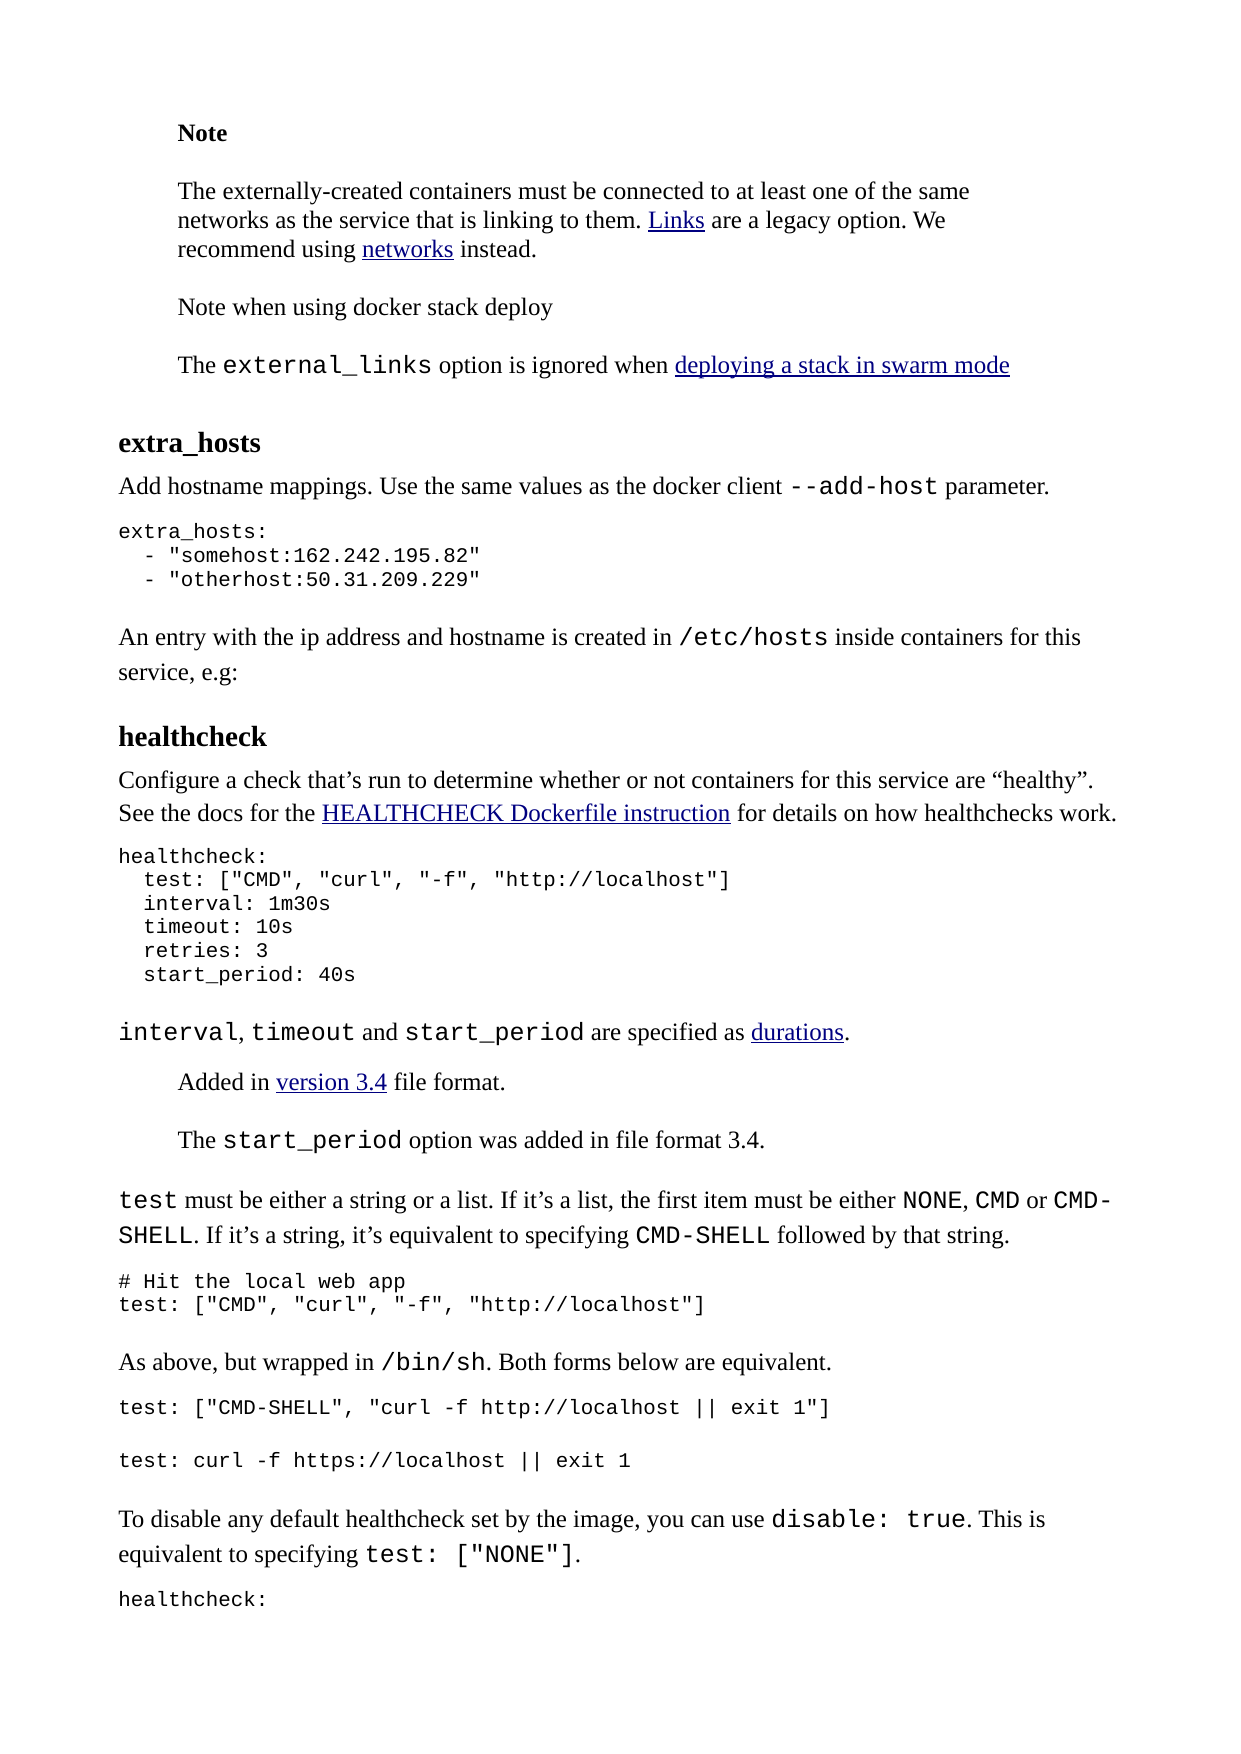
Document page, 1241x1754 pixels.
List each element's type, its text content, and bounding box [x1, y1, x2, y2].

text - "somehost:162.242.195.82" [118, 545, 1122, 568]
text Configure a check that’s run to determine whether or not containers for this service are “healthy”. See the docs for the HEALTHCHECK Dockerfile instruction for details on how healthchecks work. [118, 765, 1122, 827]
text An entry with the ip address and hostname is created in /etc/hosts inside containers for this service, e.g: [118, 622, 1122, 686]
text extra_hosts: [118, 521, 1122, 545]
text The external_links option is ignored when deploying a stack in swarm mode [177, 350, 1063, 381]
text - "otherhost:50.31.209.229" [118, 568, 1122, 592]
text # Hit the local web app [118, 1271, 1122, 1294]
text Added in version 3.4 file format. [177, 1067, 1063, 1096]
text The externally-created containers must be connected to at least one of the same networks as the service that is linking to them. Links are a legacy option. We recommend using networks instead. [177, 176, 1063, 263]
text interval: 1m30s [118, 893, 1122, 917]
text retries: 3 [118, 940, 1122, 964]
text healthcheck: [118, 1589, 1122, 1612]
text test must be either a string or a list. If it’s a list, the first item must be either NONE, CMD or CMD-SHELL. If it’s a string, it’s equivalent to specifying CMD-SHELL followed by that string. [118, 1186, 1122, 1251]
text The start_period option was added in file format 3.4. [177, 1125, 1063, 1156]
text test: curl -f https://localhost || exit 1 [118, 1451, 1122, 1474]
subtitle healthcheck [118, 719, 1122, 752]
text Note when using docker stack deploy [177, 292, 1063, 321]
subtitle extra_hosts [118, 425, 1122, 459]
text interval, timeout and start_period are specified as durations. [118, 1017, 1122, 1048]
text timeout: 10s [118, 917, 1122, 940]
text healthcheck: [118, 846, 1122, 869]
text To disable any default healthcheck set by the image, you can use disable: true. This is equivalent to specifying test: ["NONE"]. [118, 1504, 1122, 1569]
text Add hostname mappings. Use the same values as the docker client --add-host parameter. [118, 471, 1122, 502]
text Note [177, 118, 1063, 147]
text As above, but wrapped in /bin/sh. Both forms below are equivalent. [118, 1347, 1122, 1378]
text test: ["CMD-SHELL", "curl -f http://localhost || exit 1"] [118, 1397, 1122, 1421]
text start_period: 40s [118, 964, 1122, 987]
text test: ["CMD", "curl", "-f", "http://localhost"] [118, 1294, 1122, 1318]
text test: ["CMD", "curl", "-f", "http://localhost"] [118, 869, 1122, 893]
